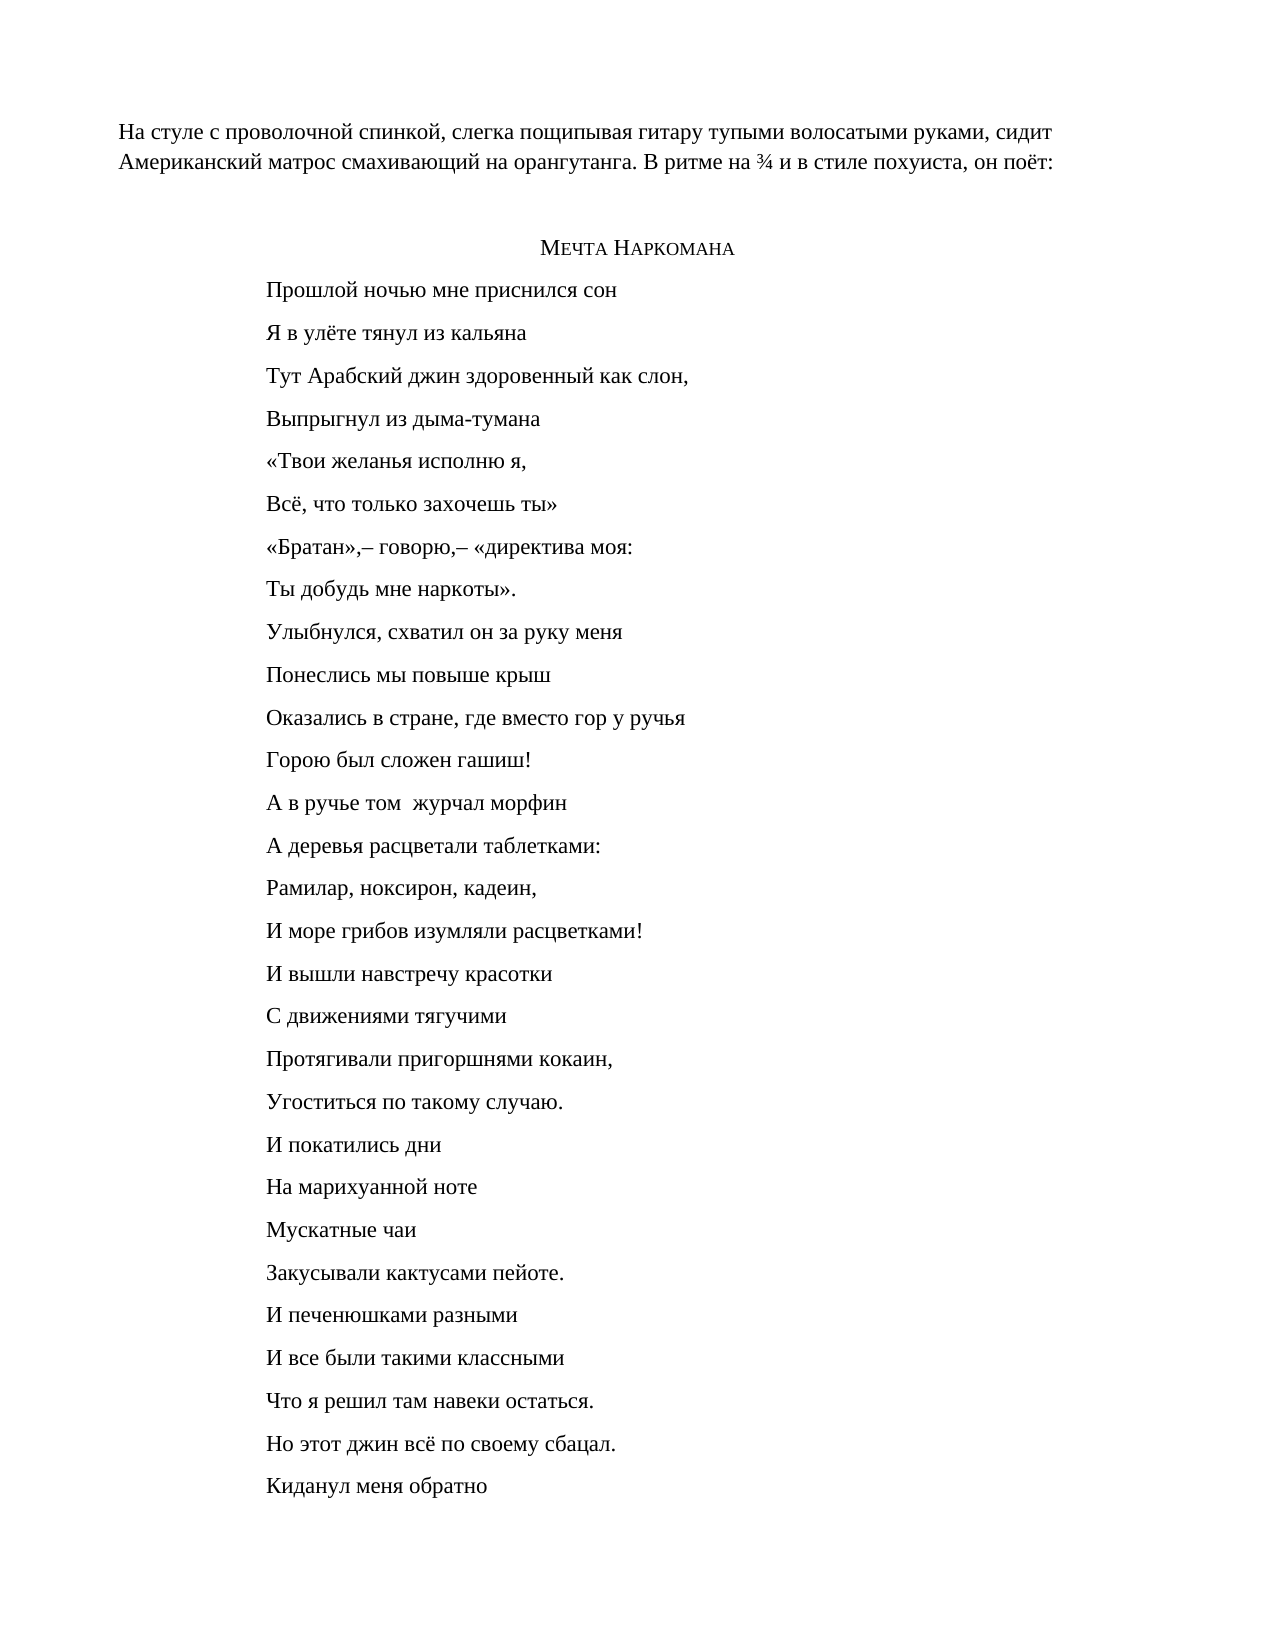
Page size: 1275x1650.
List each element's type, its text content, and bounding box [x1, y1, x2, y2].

text Выпрыгнул из дыма-тумана [266, 404, 1157, 431]
text С движениями тягучими [266, 1002, 1157, 1029]
text На стуле с проволочной спинкой, слегка пощипывая гитару тупыми волосатыми руками, сидит Американский матрос смахивающий на орангутанга. В ритме на ¾ и в стиле похуиста, он поёт: [118, 118, 1157, 175]
text Но этот джин всё по своему сбацал. [266, 1429, 1157, 1456]
text Прошлой ночью мне приснился сон [266, 276, 1157, 303]
text Киданул меня обратно [266, 1472, 1157, 1499]
text И покатились дни [266, 1131, 1157, 1157]
text И печенюшками разными [266, 1301, 1157, 1328]
text «Твои желанья исполню я, [266, 447, 1157, 474]
text Протягивали пригоршнями кокаин, [266, 1045, 1157, 1072]
text Я в улёте тянул из кальяна [266, 319, 1157, 346]
text Улыбнулся, схватил он за руку меня [266, 618, 1157, 644]
text Понеслись мы повыше крыш [266, 661, 1157, 687]
text Закусывали кактусами пейоте. [266, 1259, 1157, 1285]
text На марихуанной ноте [266, 1173, 1157, 1200]
text Горою был сложен гашиш! [266, 746, 1157, 773]
text А в ручье том журчал морфин [266, 789, 1157, 815]
text И все были такими классными [266, 1344, 1157, 1371]
text А деревья расцветали таблетками: [266, 832, 1157, 858]
text И море грибов изумляли расцветками! [266, 917, 1157, 943]
text «Братан»,– говорю,– «директива моя: [266, 533, 1157, 559]
text Мечта Наркомана [118, 234, 1157, 260]
text И вышли навстречу красотки [266, 960, 1157, 986]
text Тут Арабский джин здоровенный как слон, [266, 362, 1157, 388]
text Оказались в стране, где вместо гор у ручья [266, 703, 1157, 730]
text Рамилар, ноксирон, кадеин, [266, 874, 1157, 901]
text Что я решил там навеки остаться. [266, 1387, 1157, 1413]
text Всё, что только захочешь ты» [266, 490, 1157, 516]
text Ты добудь мне наркоты». [266, 575, 1157, 602]
text Мускатные чаи [266, 1216, 1157, 1242]
text Угоститься по такому случаю. [266, 1088, 1157, 1114]
